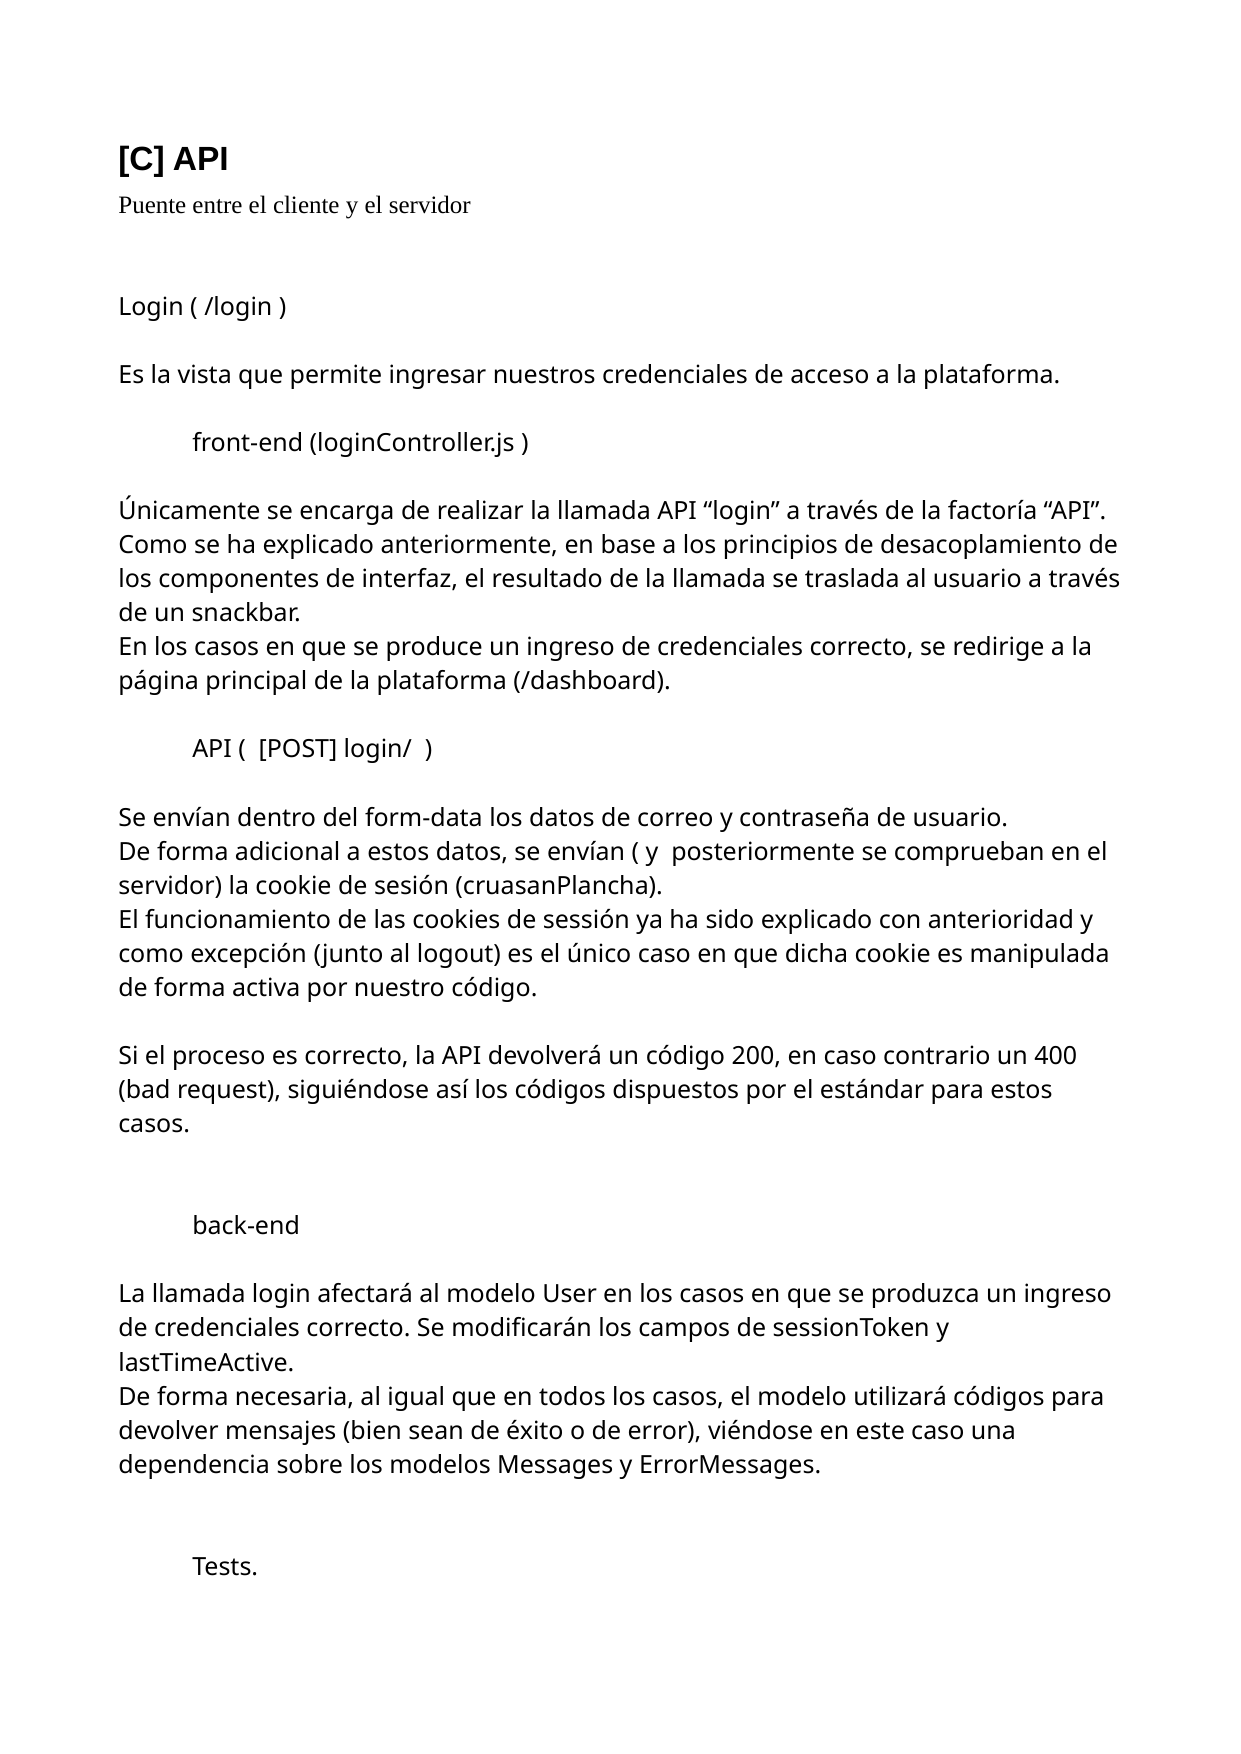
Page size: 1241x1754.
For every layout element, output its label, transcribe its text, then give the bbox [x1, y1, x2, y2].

subtitle [C] API [118, 139, 1122, 178]
text De forma adicional a estos datos, se envían ( y posteriormente se comprueban en el servidor) la cookie de sesión (cruasanPlancha). [118, 833, 1122, 901]
text back-end [118, 1208, 1122, 1242]
text De forma necesaria, al igual que en todos los casos, el modelo utilizará códigos para devolver mensajes (bien sean de éxito o de error), viéndose en este caso una dependencia sobre los modelos Messages y ErrorMessages. [118, 1378, 1122, 1480]
text El funcionamiento de las cookies de sessión ya ha sido explicado con anterioridad y como excepción (junto al logout) es el único caso en que dicha cookie es manipulada de forma activa por nuestro código. [118, 901, 1122, 1003]
text En los casos en que se produce un ingreso de credenciales correcto, se redirige a la página principal de la plataforma (/dashboard). [118, 629, 1122, 697]
text Es la vista que permite ingresar nuestros credenciales de acceso a la plataforma. [118, 356, 1122, 390]
text Puente entre el cliente y el servidor [118, 190, 1122, 219]
text La llamada login afectará al modelo User en los casos en que se produzca un ingreso de credenciales correcto. Se modificarán los campos de sessionToken y lastTimeActive. [118, 1276, 1122, 1378]
text Únicamente se encarga de realizar la llamada API “login” a través de la factoría “API”. Como se ha explicado anteriormente, en base a los principios de desacoplamiento de los componentes de interfaz, el resultado de la llamada se traslada al usuario a través de un snackbar. [118, 493, 1122, 629]
text Tests. [118, 1548, 1122, 1583]
text Login ( /login ) [118, 288, 1122, 322]
text front-end (loginController.js ) [118, 424, 1122, 458]
text Se envían dentro del form-data los datos de correo y contraseña de usuario. [118, 799, 1122, 833]
text Si el proceso es correcto, la API devolverá un código 200, en caso contrario un 400 (bad request), siguiéndose así los códigos dispuestos por el estándar para estos casos. [118, 1038, 1122, 1140]
text API ( [POST] login/ ) [118, 731, 1122, 765]
